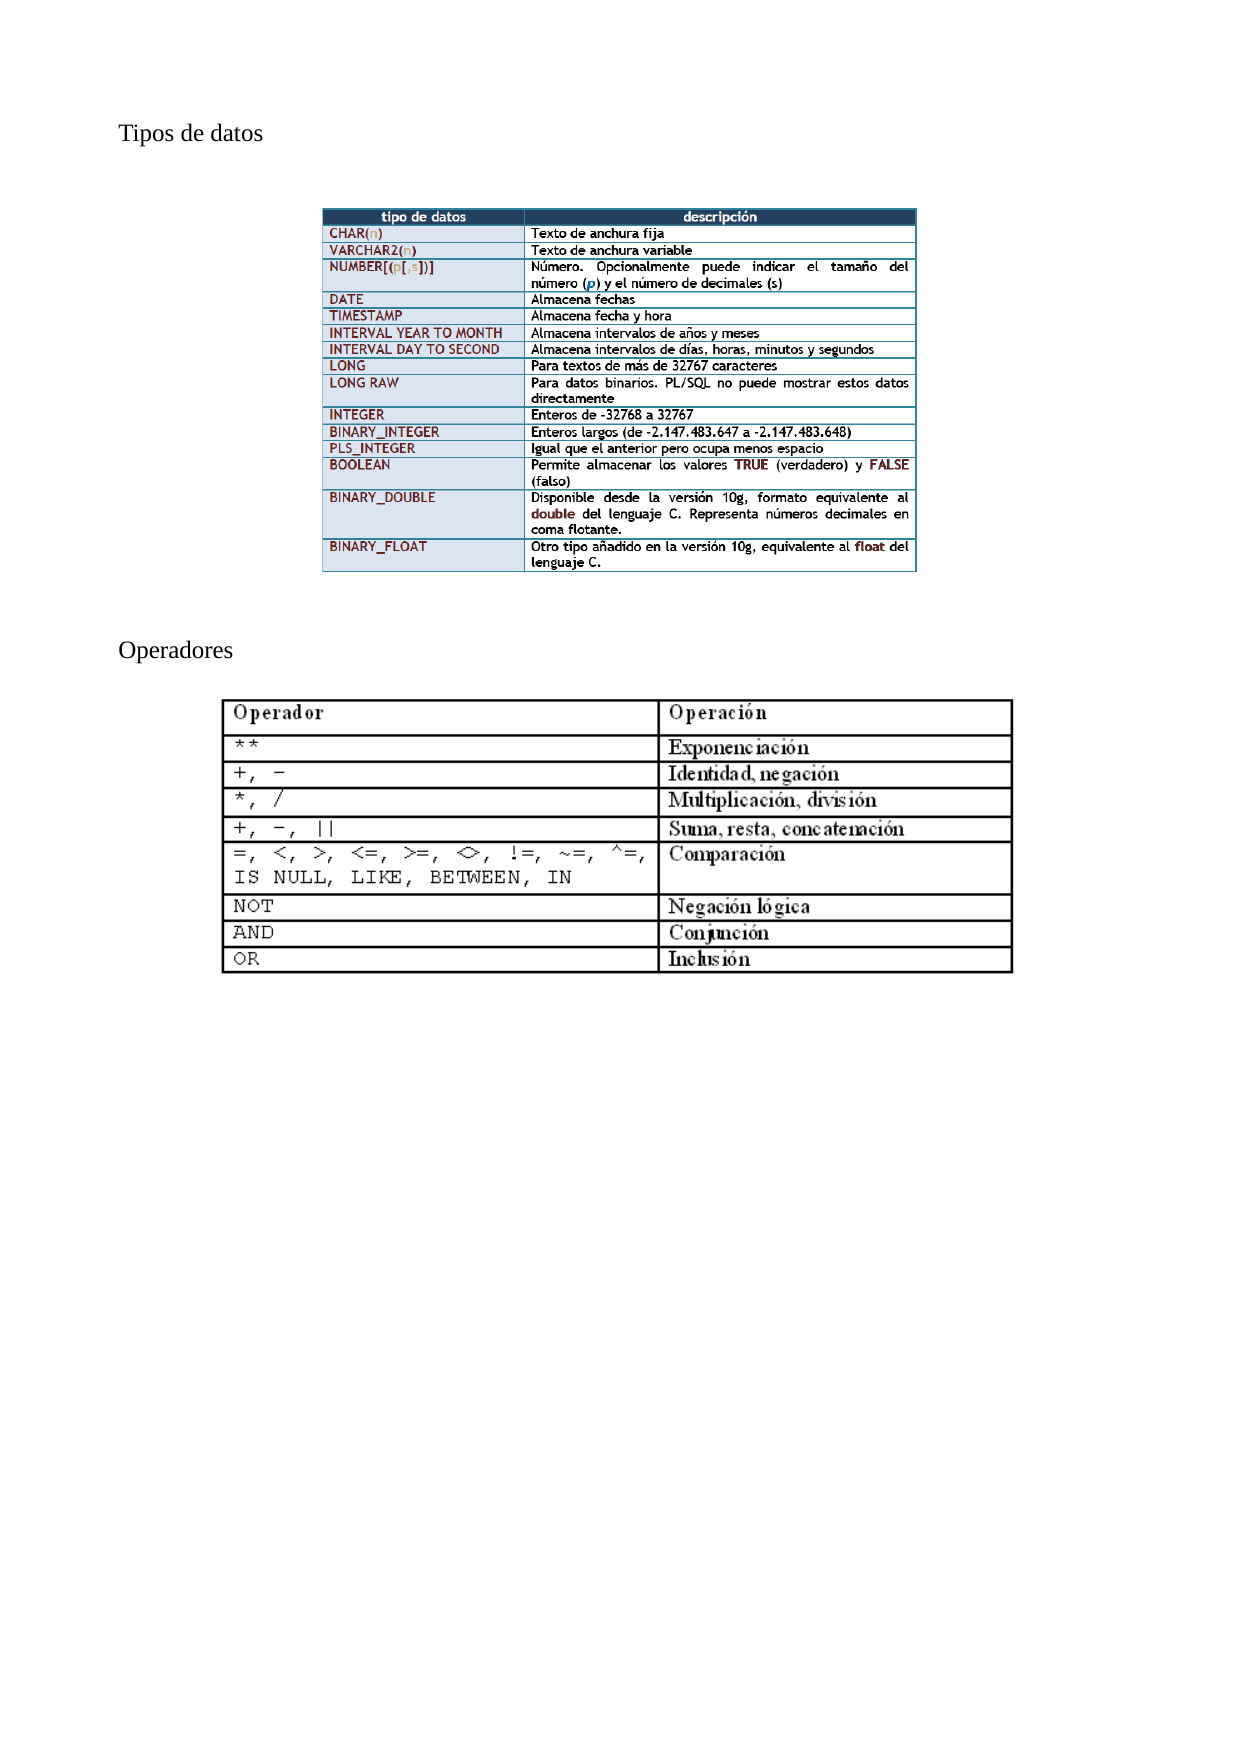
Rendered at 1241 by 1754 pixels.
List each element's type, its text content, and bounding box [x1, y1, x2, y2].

text Tipos de datos [118, 118, 1122, 147]
picture [312, 201, 928, 579]
picture [213, 693, 1027, 981]
text Operadores [118, 636, 1122, 664]
